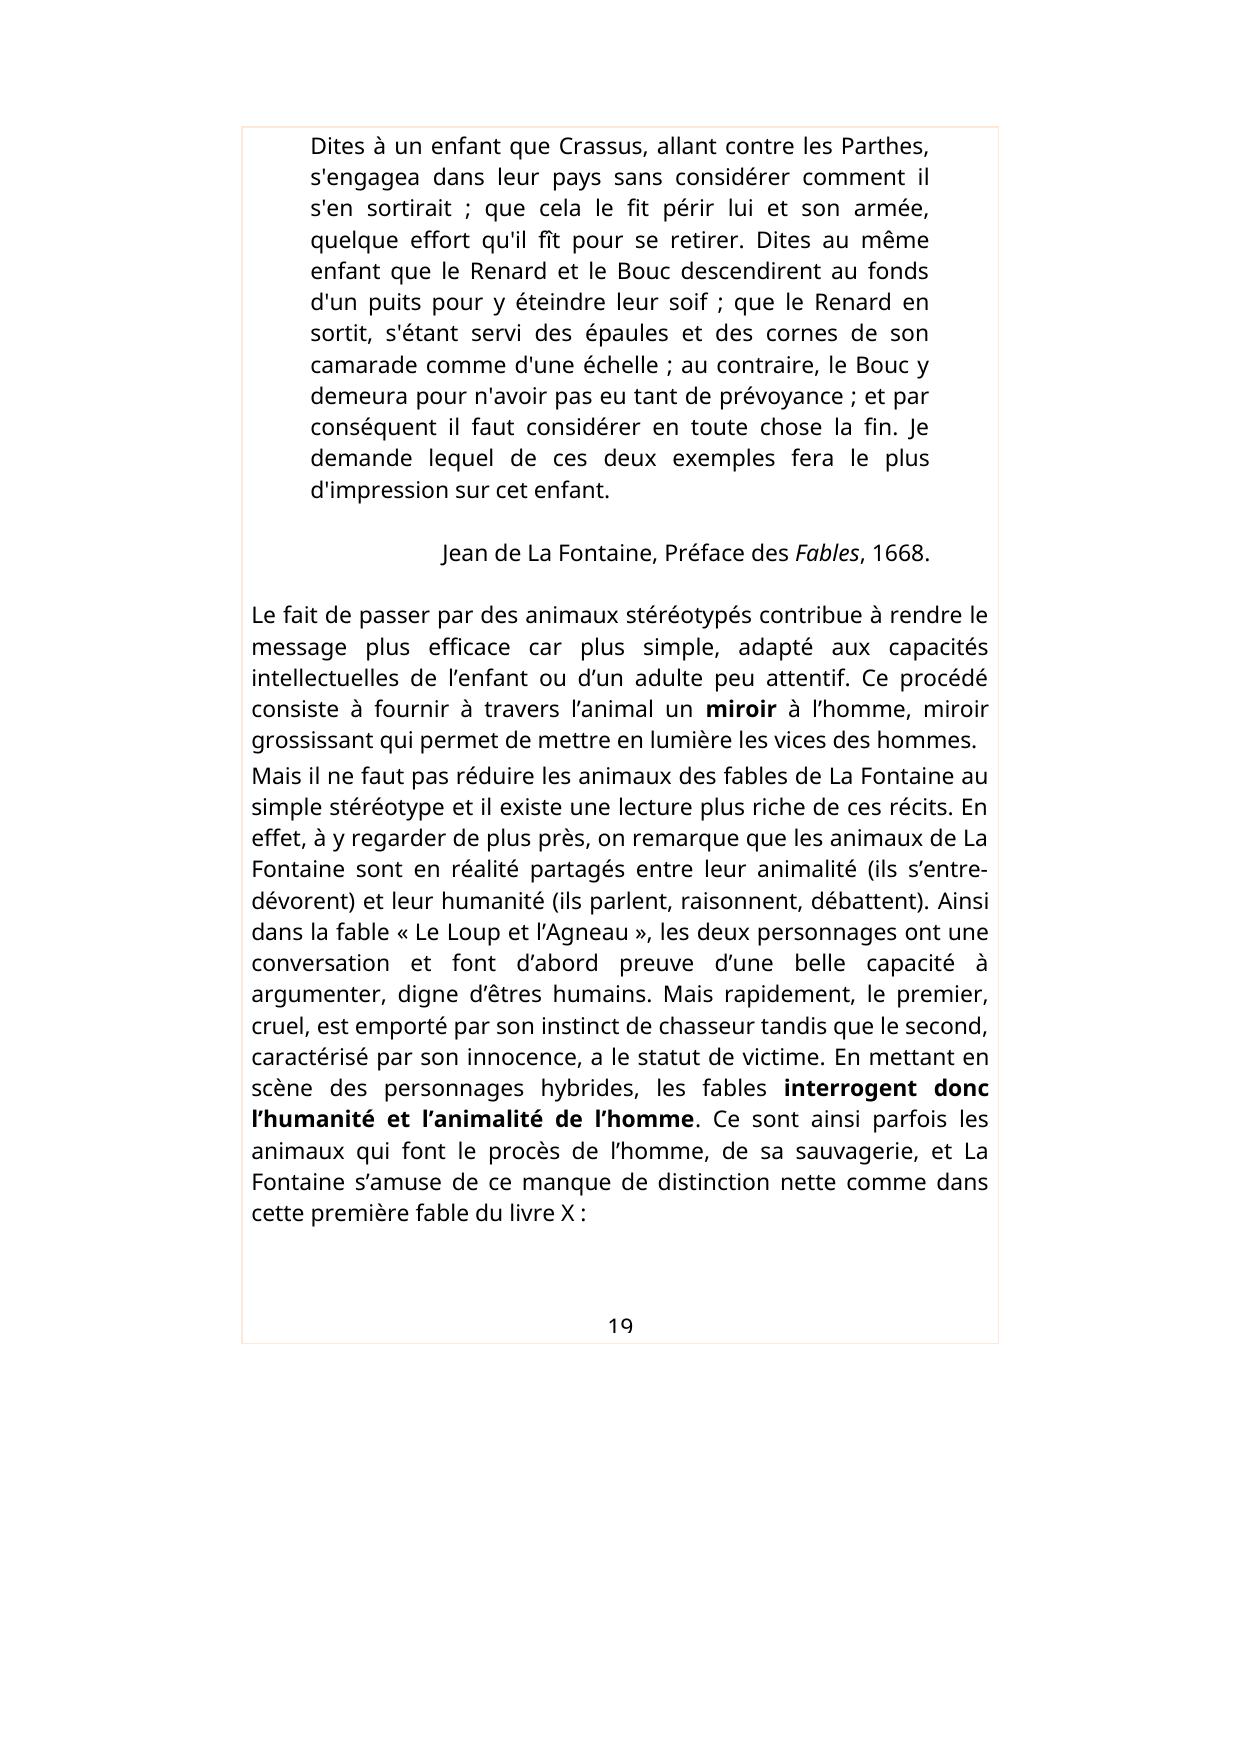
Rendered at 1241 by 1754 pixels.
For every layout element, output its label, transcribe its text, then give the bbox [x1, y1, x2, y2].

text Mais il ne faut pas réduire les animaux des fables de La Fontaine au simple stéréotype et il existe une lecture plus riche de ces récits. En effet, à y regarder de plus près, on remarque que les animaux de La Fontaine sont en réalité partagés entre leur animalité (ils s’entre-dévorent) et leur humanité (ils parlent, raisonnent, débattent). Ainsi dans la fable « Le Loup et l’Agneau », les deux personnages ont une conversation et font d’abord preuve d’une belle capacité à argumenter, digne d’êtres humains. Mais rapidement, le premier, cruel, est emporté par son instinct de chasseur tandis que le second, caractérisé par son innocence, a le statut de victime. En mettant en scène des personnages hybrides, les fables interrogent donc l’humanité et l’animalité de l’homme. Ce sont ainsi parfois les animaux qui font le procès de l’homme, de sa sauvagerie, et La Fontaine s’amuse de ce manque de distinction nette comme dans cette première fable du livre X : [251, 760, 989, 1228]
text Le fait de passer par des animaux stéréotypés contribue à rendre le message plus efficace car plus simple, adapté aux capacités intellectuelles de l’enfant ou d’un adulte peu attentif. Ce procédé consiste à fournir à travers l’animal un miroir à l’homme, miroir grossissant qui permet de mettre en lumière les vices des hommes. [251, 599, 989, 756]
text Jean de La Fontaine, Préface des Fables, 1668. [310, 536, 930, 568]
text Dites à un enfant que Crassus, allant contre les Parthes, s'engagea dans leur pays sans considérer comment il s'en sortirait ; que cela le fit périr lui et son armée, quelque effort qu'il fît pour se retirer. Dites au même enfant que le Renard et le Bouc descendirent au fonds d'un puits pour y éteindre leur soif ; que le Renard en sortit, s'étant servi des épaules et des cornes de son camarade comme d'une échelle ; au contraire, le Bouc y demeura pour n'avoir pas eu tant de prévoyance ; et par conséquent il faut considérer en toute chose la fin. Je demande lequel de ces deux exemples fera le plus d'impression sur cet enfant. [310, 130, 930, 505]
